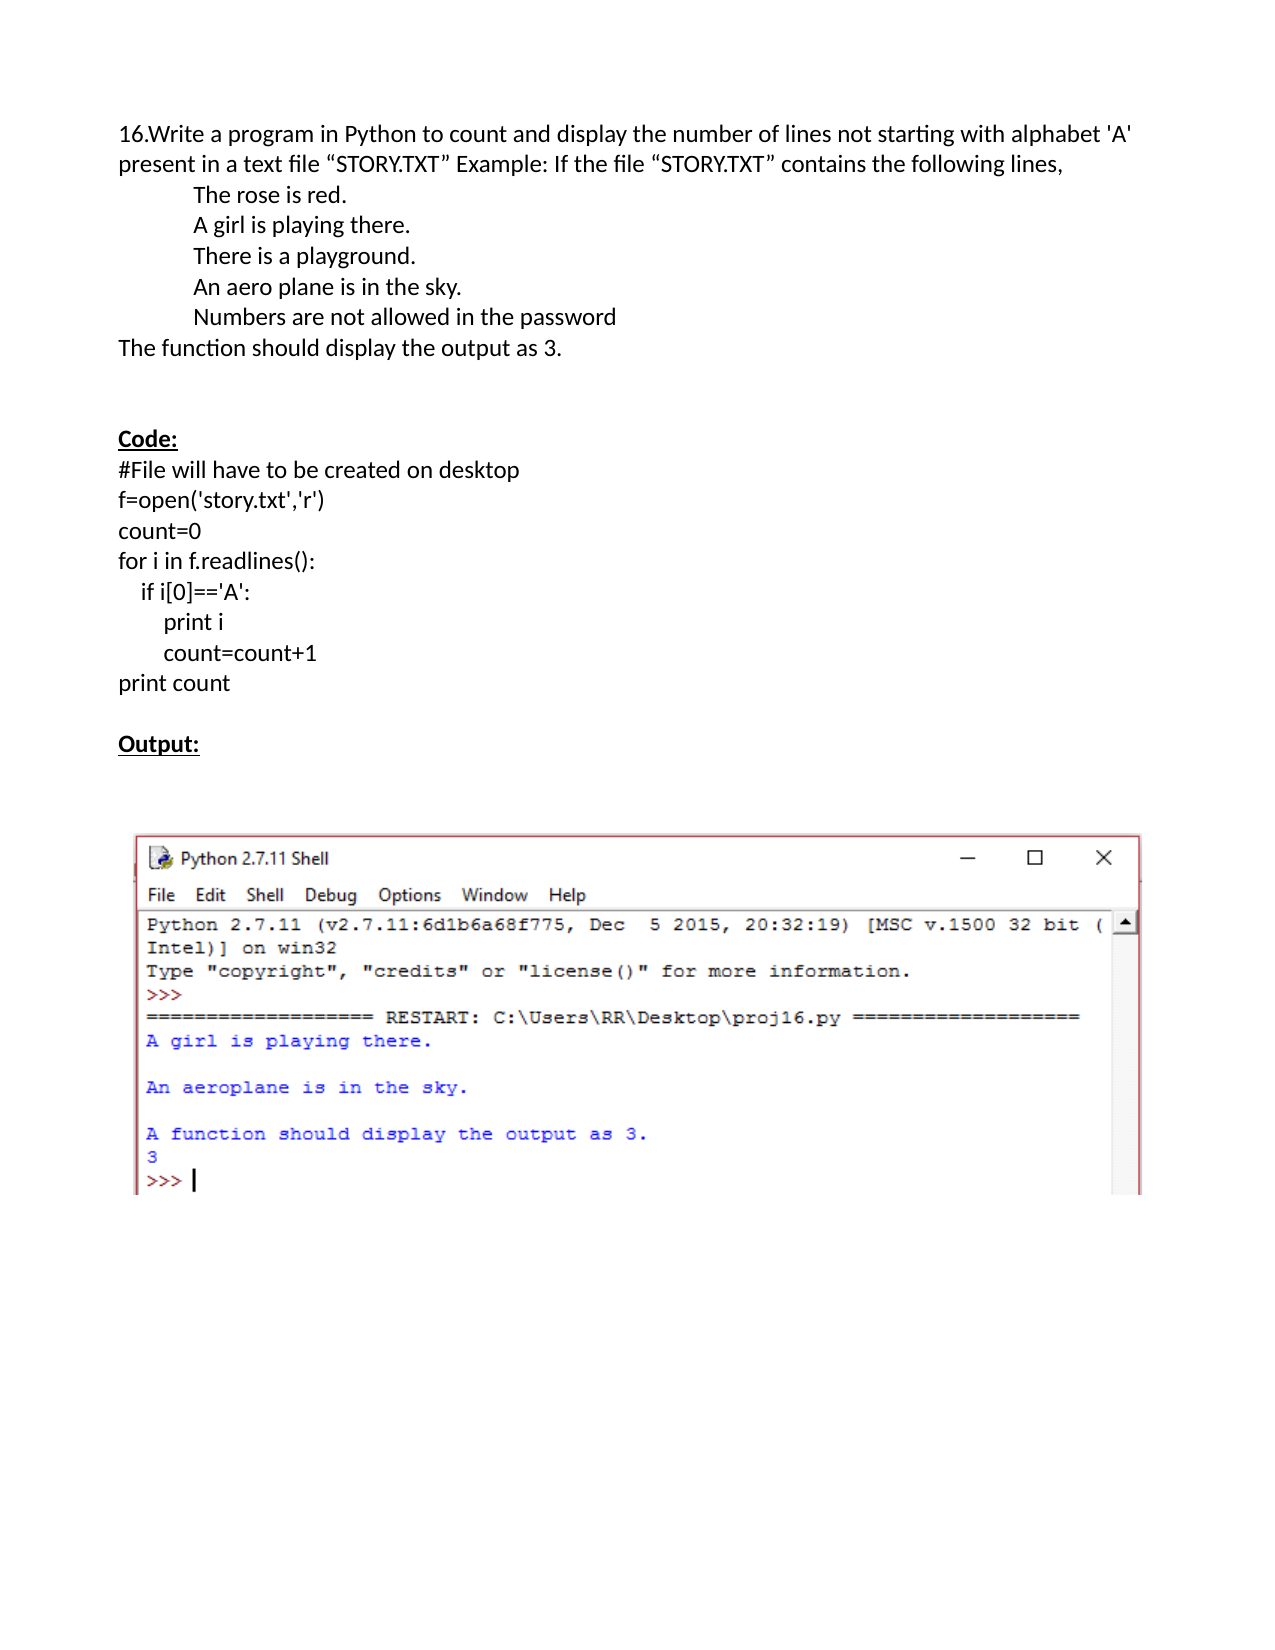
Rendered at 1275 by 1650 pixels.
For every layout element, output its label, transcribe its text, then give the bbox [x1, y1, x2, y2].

text The function should display the output as 3. [118, 332, 1157, 362]
text 16.Write a program in Python to count and display the number of lines not starting with alphabet 'A' present in a text file “STORY.TXT” Example: If the file “STORY.TXT” contains the following lines, [118, 118, 1157, 179]
text count=0 [118, 515, 1157, 545]
list Numbers are not allowed in the password [156, 301, 1157, 332]
list There is a playground. [156, 240, 1157, 271]
text if i[0]=='A': [118, 576, 1157, 606]
text Code: [118, 423, 1157, 454]
list The rose is red. [156, 179, 1157, 210]
picture [133, 833, 1143, 1195]
text print count [118, 667, 1157, 698]
list A girl is playing there. [156, 210, 1157, 240]
list An aero plane is in the sky. [156, 271, 1157, 301]
text print i [118, 606, 1157, 637]
text count=count+1 [118, 637, 1157, 667]
text #File will have to be created on desktop [118, 454, 1157, 484]
text Output: [118, 728, 1157, 759]
text for i in f.readlines(): [118, 545, 1157, 576]
text f=open('story.txt','r') [118, 484, 1157, 515]
